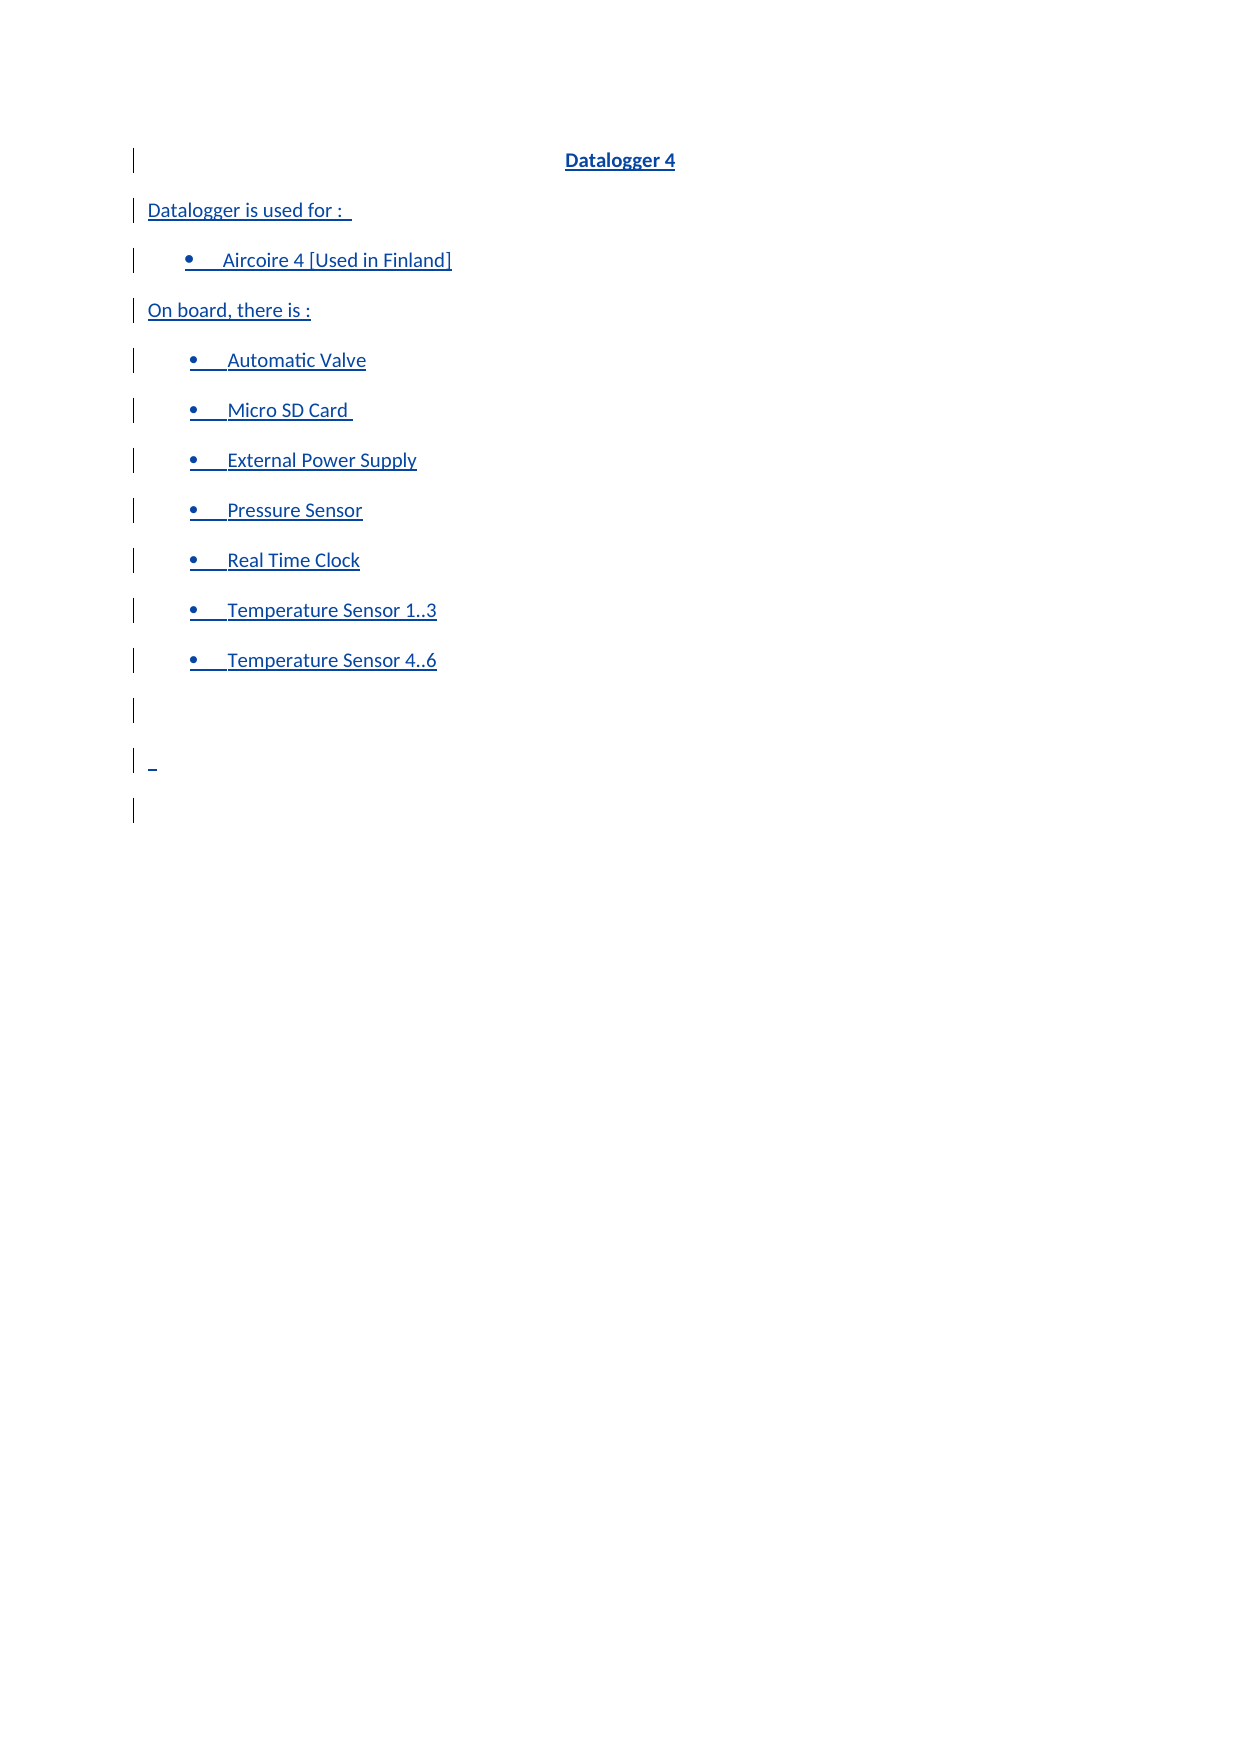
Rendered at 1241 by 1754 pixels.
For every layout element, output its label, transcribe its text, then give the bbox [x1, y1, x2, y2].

list Temperature Sensor 1..3 [190, 598, 1093, 623]
list Micro SD Card [190, 398, 1093, 423]
text Datalogger 4 [148, 148, 1093, 173]
list Pressure Sensor [190, 498, 1093, 523]
text Datalogger is used for : [148, 198, 1093, 223]
list Real Time Clock [190, 548, 1093, 573]
list External Power Supply [190, 448, 1093, 473]
text On board, there is : [148, 298, 1093, 323]
list Aircoire 4 [Used in Finland] [185, 248, 1093, 273]
list Temperature Sensor 4..6 [190, 648, 1093, 673]
list Automatic Valve [190, 348, 1093, 373]
